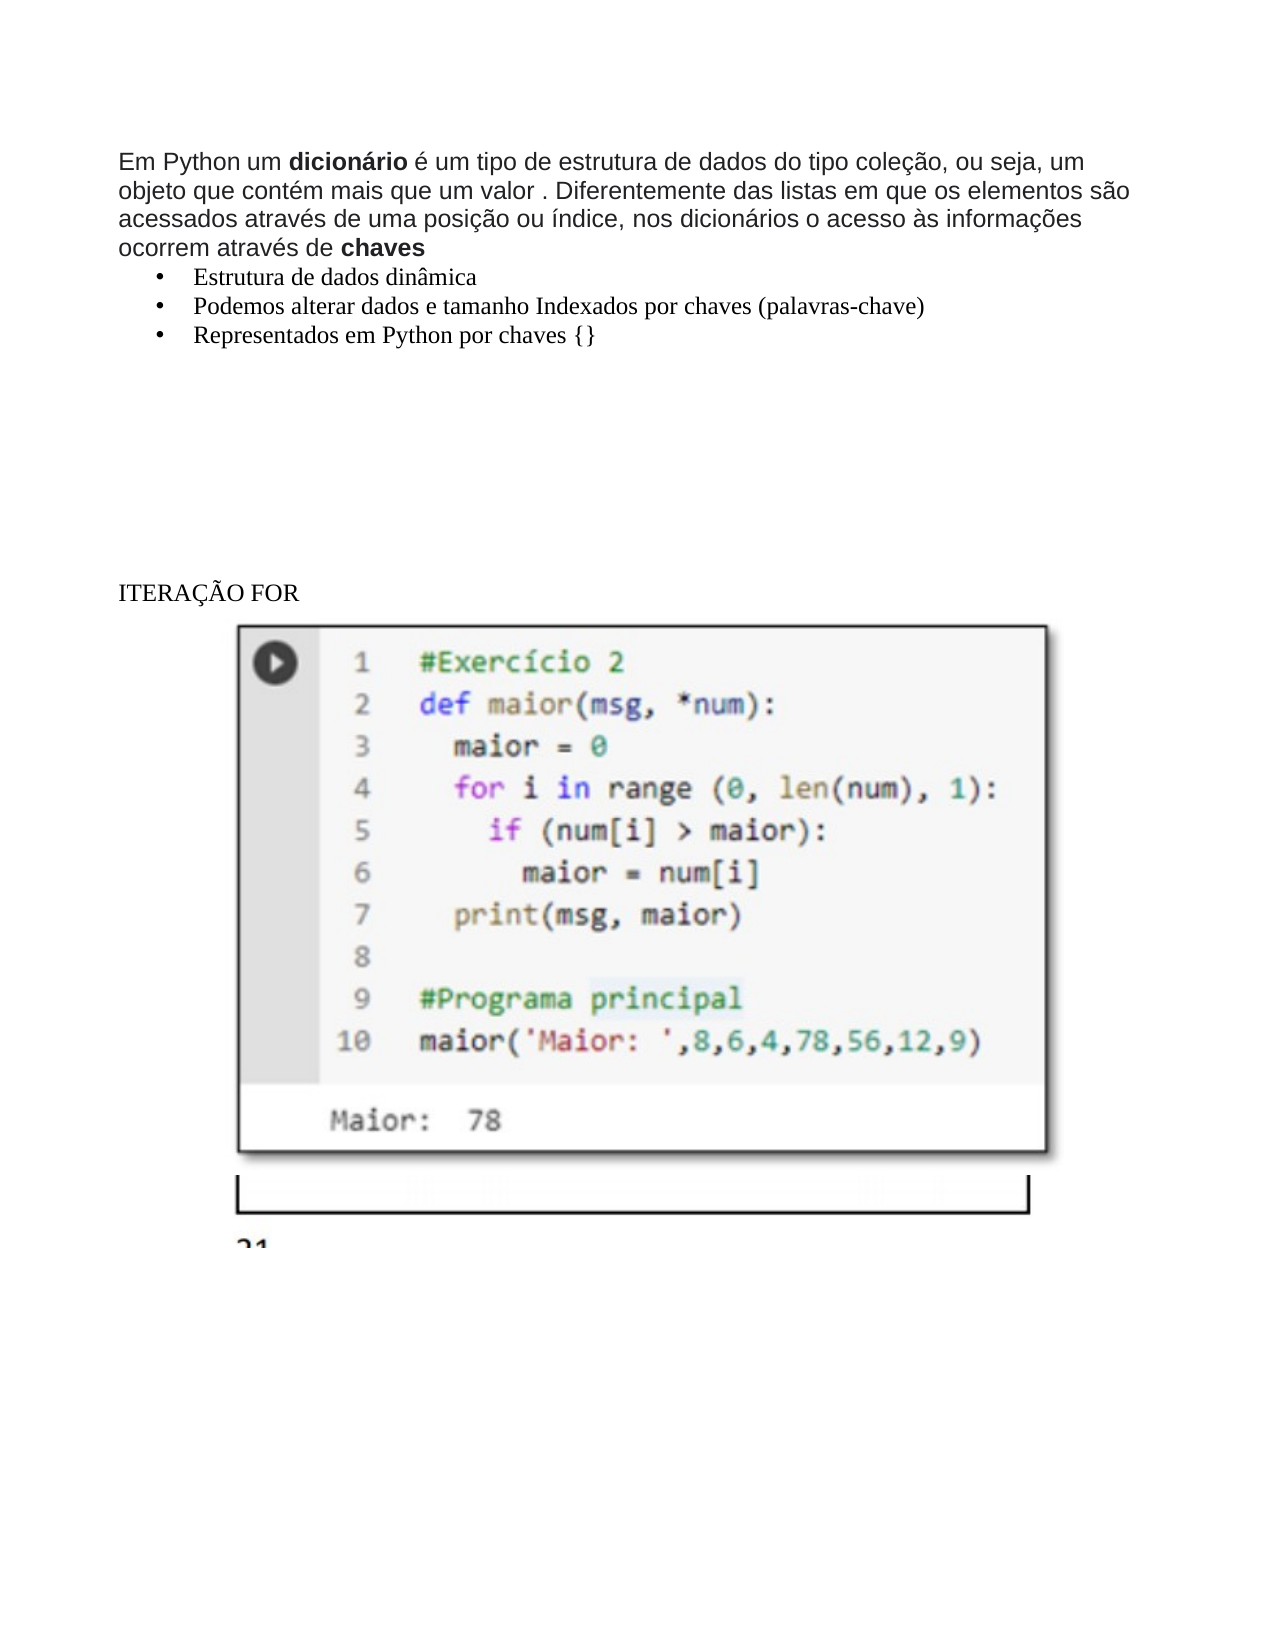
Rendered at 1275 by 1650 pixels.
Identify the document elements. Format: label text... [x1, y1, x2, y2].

picture [211, 607, 1064, 1248]
list Podemos alterar dados e tamanho Indexados por chaves (palavras-chave) [156, 291, 1157, 320]
list Estrutura de dados dinâmica [156, 262, 1157, 291]
text ITERAÇÃO FOR [118, 578, 1157, 607]
list Representados em Python por chaves {} [156, 320, 1157, 348]
text Em Python um dicionário é um tipo de estrutura de dados do tipo coleção, ou seja, um objeto que contém mais que um valor . Diferentemente das listas em que os elementos são acessados através de uma posição ou índice, nos dicionários o acesso às informações ocorrem através de chaves [118, 147, 1157, 262]
